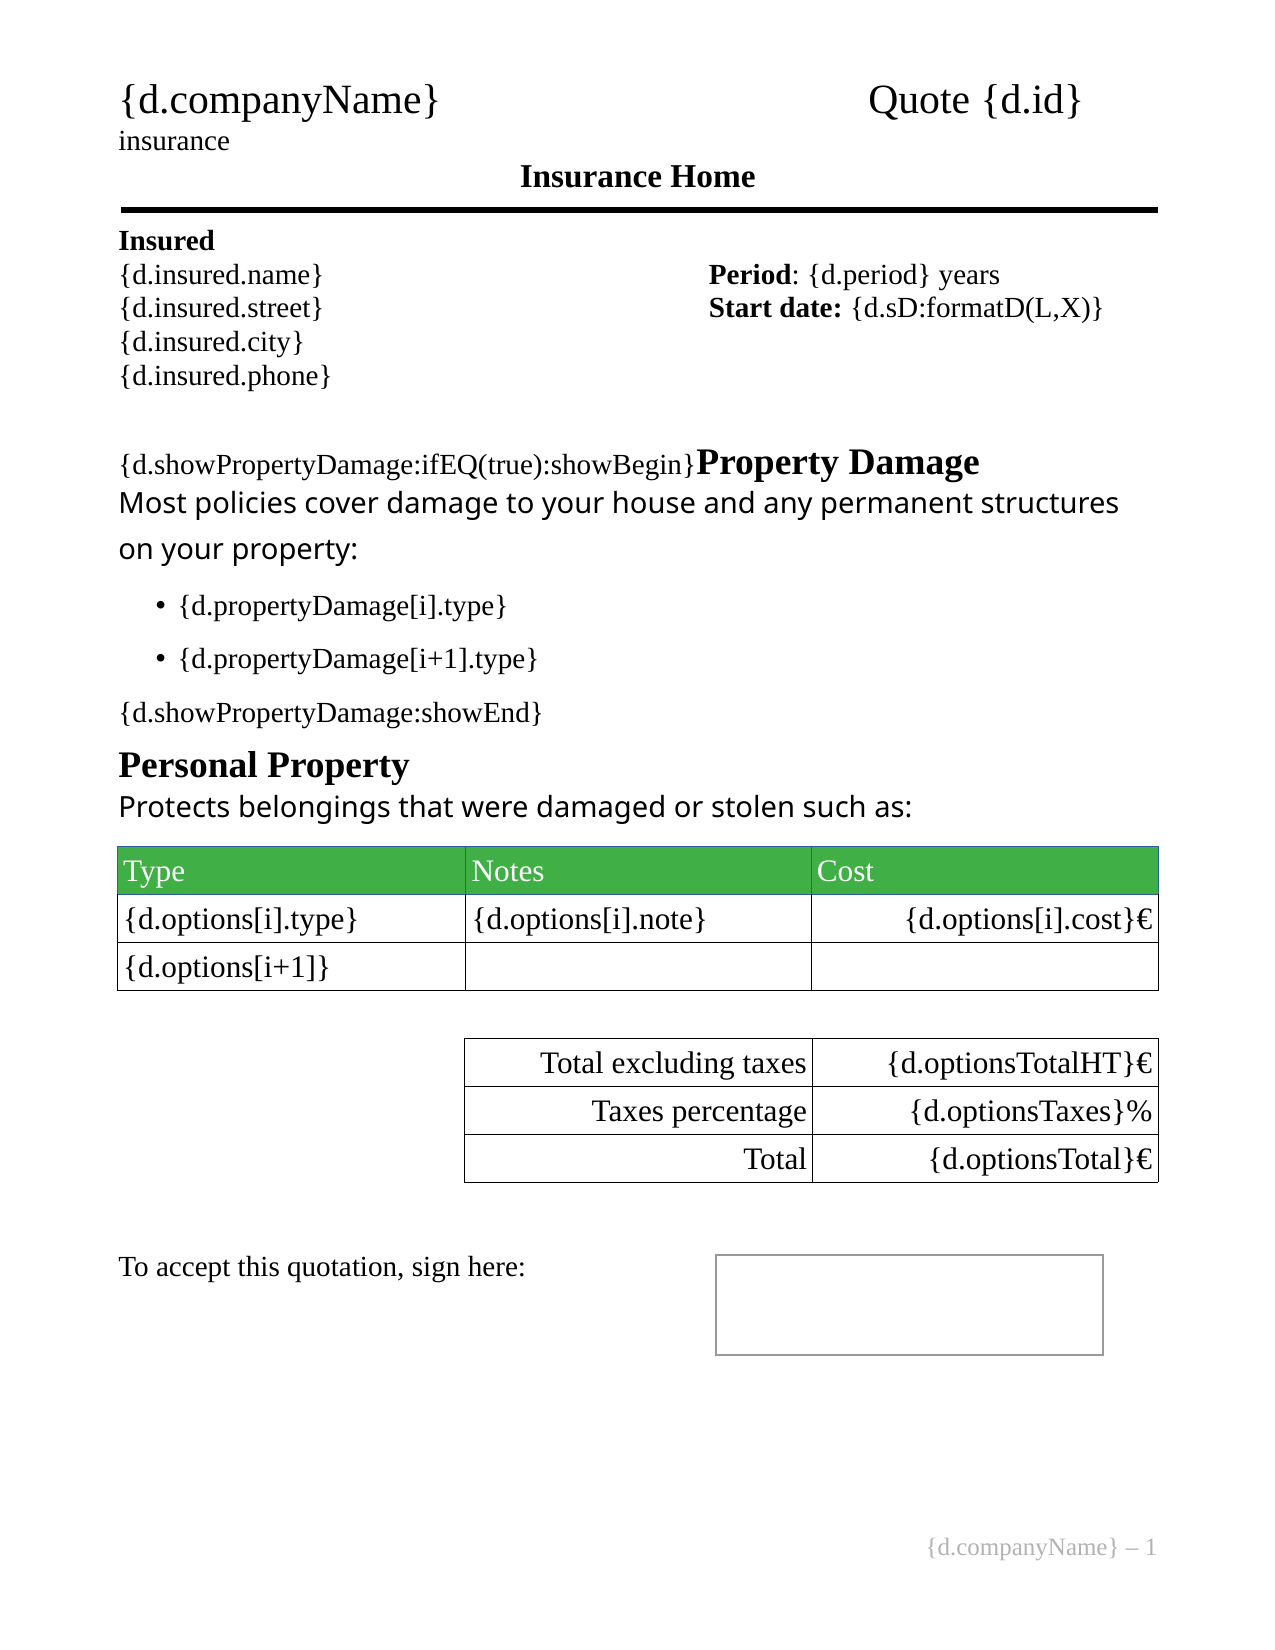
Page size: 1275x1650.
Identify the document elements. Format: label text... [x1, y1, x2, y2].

table_cell Taxes percentage [465, 1087, 812, 1134]
table_cell {d.options[i].type} [118, 895, 465, 942]
subtitle Personal Property [118, 743, 1157, 786]
subtitle {d.showPropertyDamage:ifEQ(true):showBegin}Property Damage [118, 439, 1157, 482]
list {d.propertyDamage[i+1].type} [156, 642, 1157, 675]
table_cell Total [465, 1135, 812, 1182]
text {d.insured.city} [118, 324, 1157, 358]
table_cell {d.optionsTaxes}% [813, 1087, 1158, 1134]
text Insurance Home [118, 156, 1157, 195]
text {d.companyName} Quote {d.id} [118, 75, 1157, 123]
list {d.propertyDamage[i].type} [156, 588, 1157, 622]
table_cell {d.options[i].cost}€ [812, 895, 1158, 942]
text {d.insured.street} Start date: {d.sD:formatD(L,X)} [118, 291, 1157, 324]
text {d.insured.phone} [118, 358, 1157, 391]
table_cell [812, 943, 1158, 990]
table_header Type [118, 847, 465, 894]
text {d.showPropertyDamage:showEnd} [118, 695, 1157, 728]
text Most policies cover damage to your house and any permanent structures on your property: [118, 482, 1157, 568]
table_cell {d.optionsTotal}€ [813, 1135, 1158, 1182]
text To accept this quotation, sign here: [118, 1249, 1157, 1283]
table_cell {d.options[i+1]} [118, 943, 465, 990]
text insurance [118, 123, 1157, 156]
text Insured [118, 223, 1157, 257]
table_header Notes [466, 847, 811, 894]
text Protects belongings that were damaged or stolen such as: [118, 786, 1157, 826]
text {d.insured.name} Period: {d.period} years [118, 257, 1157, 291]
table_header Total excluding taxes [465, 1039, 812, 1086]
table_cell [466, 943, 811, 990]
table_header {d.optionsTotalHT}€ [813, 1039, 1158, 1086]
table_cell {d.options[i].note} [466, 895, 811, 942]
table_header Cost [812, 847, 1158, 894]
